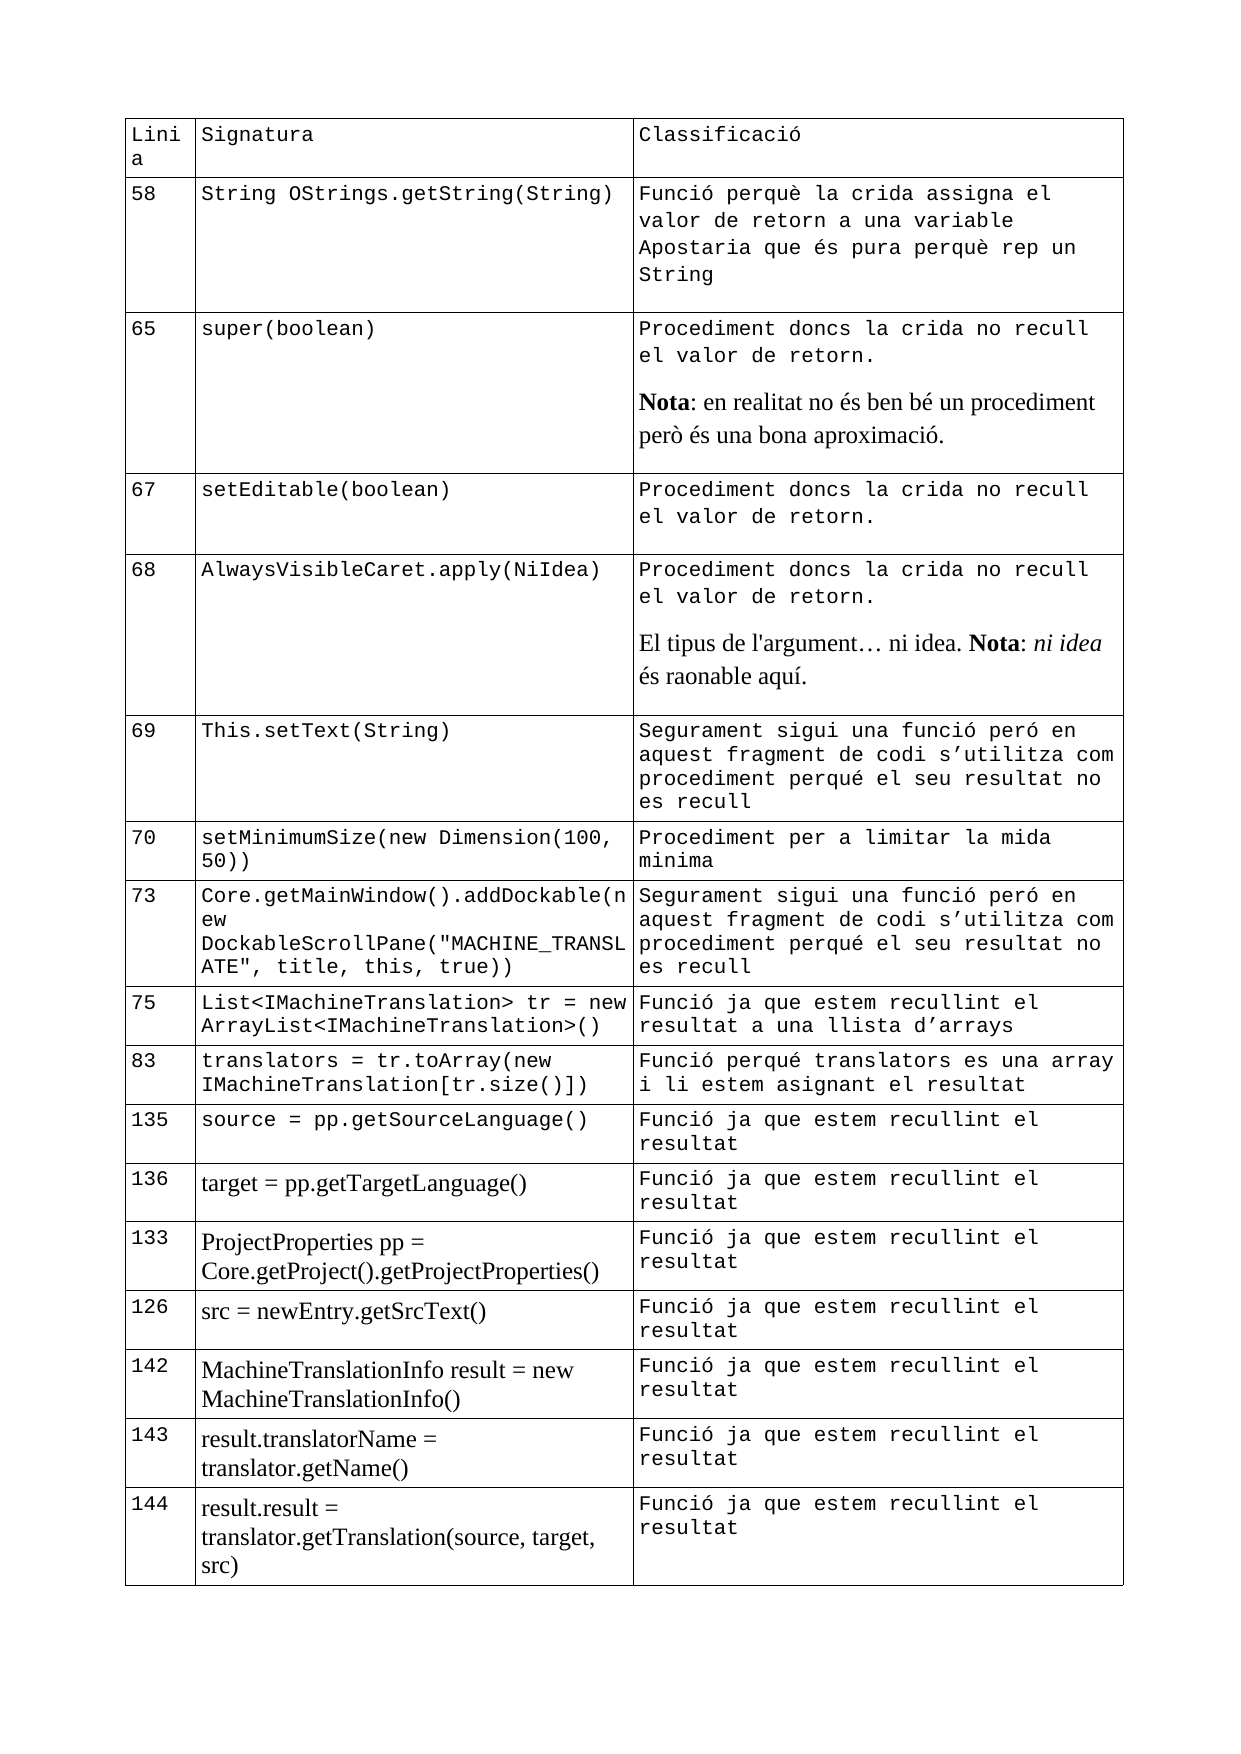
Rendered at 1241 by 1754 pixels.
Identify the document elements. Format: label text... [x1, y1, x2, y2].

table_cell target = pp.getTargetLanguage() [196, 1164, 633, 1221]
table_cell AlwaysVisibleCaret.apply(NiIdea) [196, 555, 633, 715]
table_cell Procediment per a limitar la mida minima [634, 822, 1123, 880]
table_cell 83 [126, 1046, 195, 1103]
table_cell 69 [126, 716, 195, 821]
table_cell 65 [126, 313, 195, 473]
table_header Classificació [634, 119, 1123, 177]
table_cell super(boolean) [196, 313, 633, 473]
table_cell Core.getMainWindow().addDockable(new DockableScrollPane("MACHINE_TRANSLATE", title, this, true)) [196, 881, 633, 986]
table_cell 144 [126, 1488, 195, 1585]
table_cell source = pp.getSourceLanguage() [196, 1105, 633, 1162]
table_cell Funció perquè la crida assigna el valor de retorn a una variable Apostaria que és pura perquè rep un String [634, 178, 1123, 312]
table_cell Funció ja que estem recullint el resultat [634, 1291, 1123, 1349]
table_cell Procediment doncs la crida no recull el valor de retorn. Nota: en realitat no és ben bé un procediment però és una bona aproximació. [634, 313, 1123, 473]
table_cell 142 [126, 1350, 195, 1418]
table_cell Funció ja que estem recullint el resultat [634, 1419, 1123, 1487]
table_cell 68 [126, 555, 195, 715]
table_cell Funció ja que estem recullint el resultat [634, 1222, 1123, 1290]
table_cell setMinimumSize(new Dimension(100, 50)) [196, 822, 633, 880]
table_cell Funció ja que estem recullint el resultat [634, 1488, 1123, 1585]
table_cell 58 [126, 178, 195, 312]
table_header Signatura [196, 119, 633, 177]
table_cell 143 [126, 1419, 195, 1487]
table_cell Funció ja que estem recullint el resultat [634, 1105, 1123, 1162]
table_cell ProjectProperties pp = Core.getProject().getProjectProperties() [196, 1222, 633, 1290]
table_cell result.result = translator.getTranslation(source, target, src) [196, 1488, 633, 1585]
table_cell 126 [126, 1291, 195, 1349]
table_cell String OStrings.getString(String) [196, 178, 633, 312]
table_cell setEditable(boolean) [196, 474, 633, 553]
table_cell 133 [126, 1222, 195, 1290]
table_header Linia [126, 119, 195, 177]
table_cell Segurament sigui una funció peró en aquest fragment de codi s’utilitza com procediment perqué el seu resultat no es recull [634, 881, 1123, 986]
table_cell src = newEntry.getSrcText() [196, 1291, 633, 1349]
table_cell 73 [126, 881, 195, 986]
table_cell Funció ja que estem recullint el resultat a una llista d’arrays [634, 987, 1123, 1045]
table_cell List<IMachineTranslation> tr = new ArrayList<IMachineTranslation>() [196, 987, 633, 1045]
table_cell 67 [126, 474, 195, 553]
table_cell MachineTranslationInfo result = new MachineTranslationInfo() [196, 1350, 633, 1418]
table_cell 75 [126, 987, 195, 1045]
table_cell 135 [126, 1105, 195, 1162]
table_cell This.setText(String) [196, 716, 633, 821]
table_cell Funció ja que estem recullint el resultat [634, 1350, 1123, 1418]
table_cell 70 [126, 822, 195, 880]
table_cell translators = tr.toArray(new IMachineTranslation[tr.size()]) [196, 1046, 633, 1103]
table_cell result.translatorName = translator.getName() [196, 1419, 633, 1487]
table_cell 136 [126, 1164, 195, 1221]
table_cell Procediment doncs la crida no recull el valor de retorn. [634, 474, 1123, 553]
table_cell Procediment doncs la crida no recull el valor de retorn. El tipus de l'argument… ni idea. Nota: ni idea és raonable aquí. [634, 555, 1123, 715]
table_cell Funció ja que estem recullint el resultat [634, 1164, 1123, 1221]
table_cell Segurament sigui una funció peró en aquest fragment de codi s’utilitza com procediment perqué el seu resultat no es recull [634, 716, 1123, 821]
table_cell Funció perqué translators es una array i li estem asignant el resultat [634, 1046, 1123, 1103]
